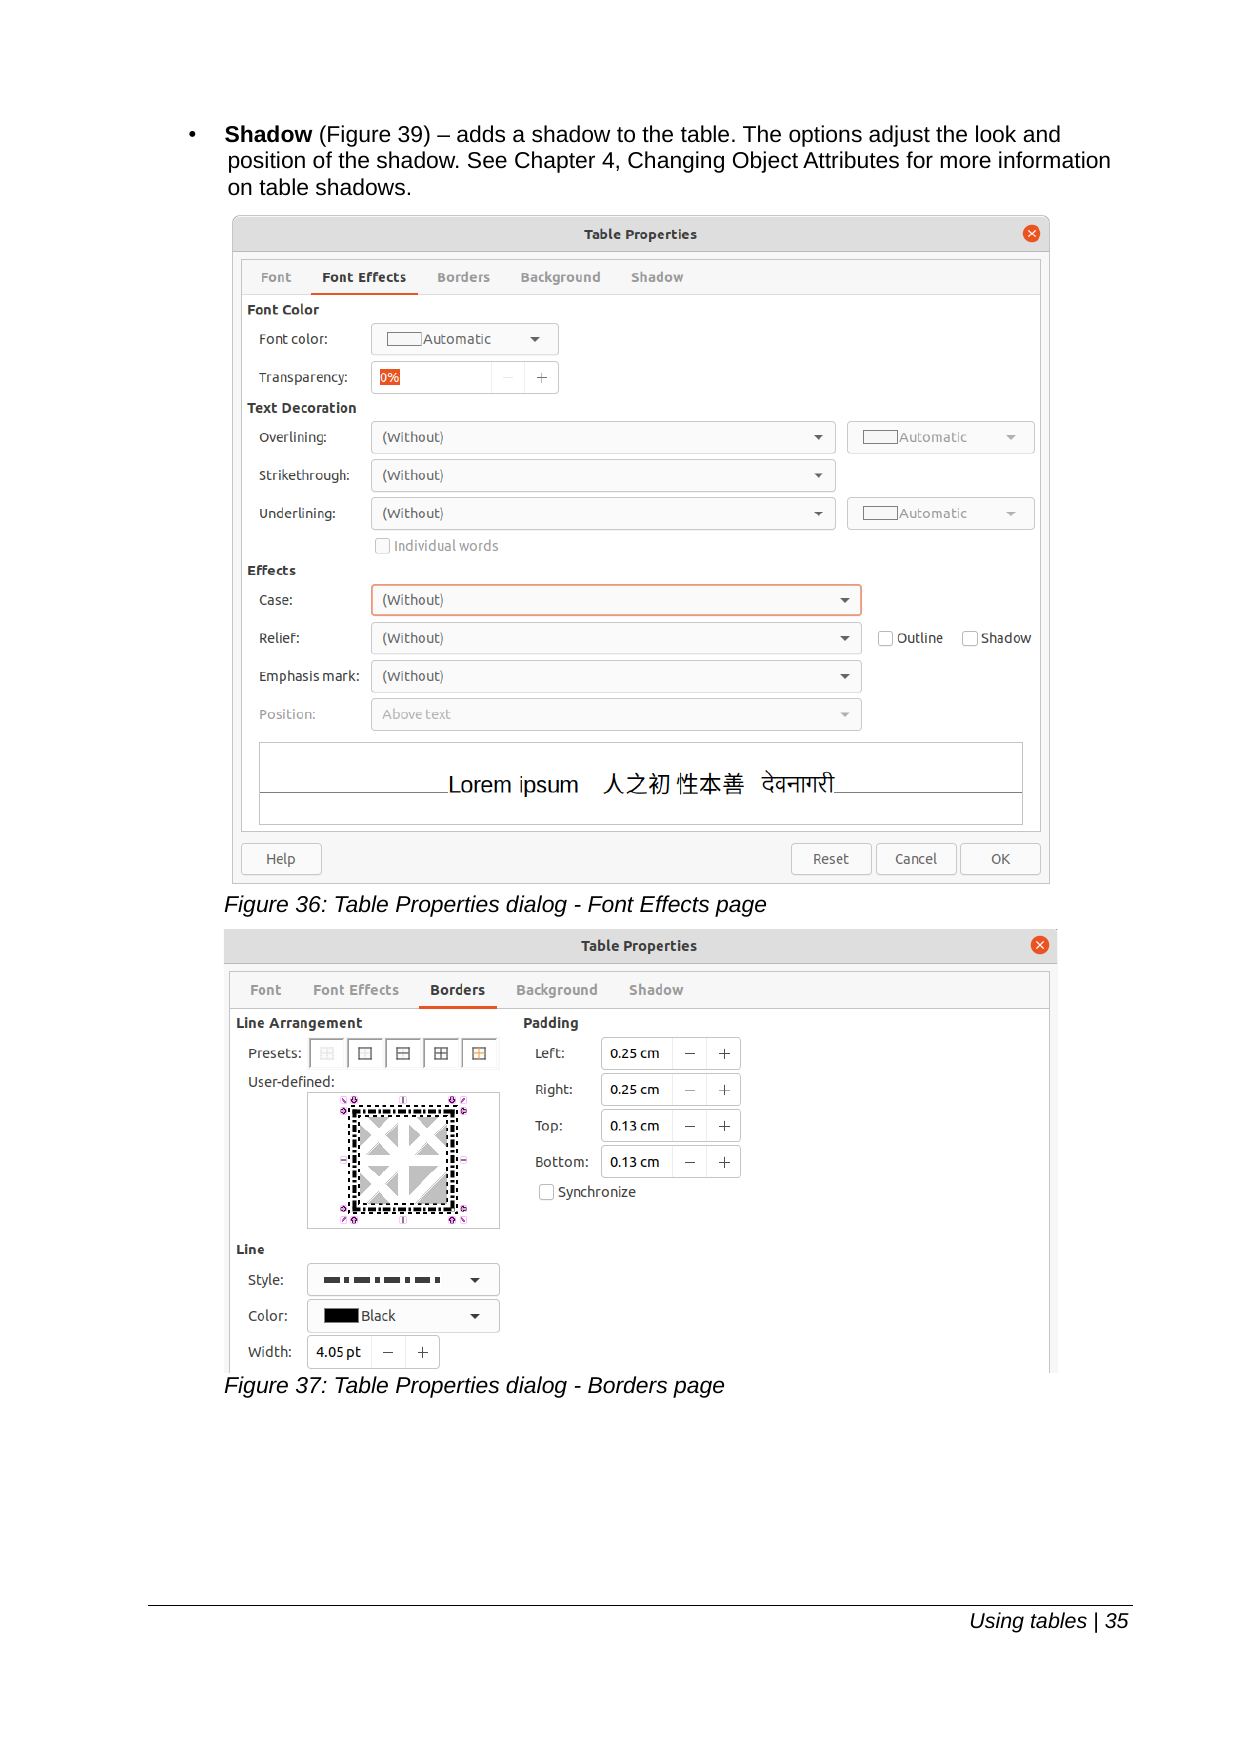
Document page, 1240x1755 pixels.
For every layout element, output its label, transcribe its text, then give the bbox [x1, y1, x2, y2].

picture [223, 929, 1058, 1373]
text Figure 37: Table Properties dialog - Borders page [224, 1373, 1057, 1399]
list Shadow (Figure 39) – adds a shadow to the table. The options adjust the look and position of the shadow. See Chapter 4, Changing Object Attributes for more information on table shadows. [185, 118, 1133, 203]
text Figure 36: Table Properties dialog - Font Effects page [224, 892, 1057, 917]
picture [223, 215, 1058, 892]
